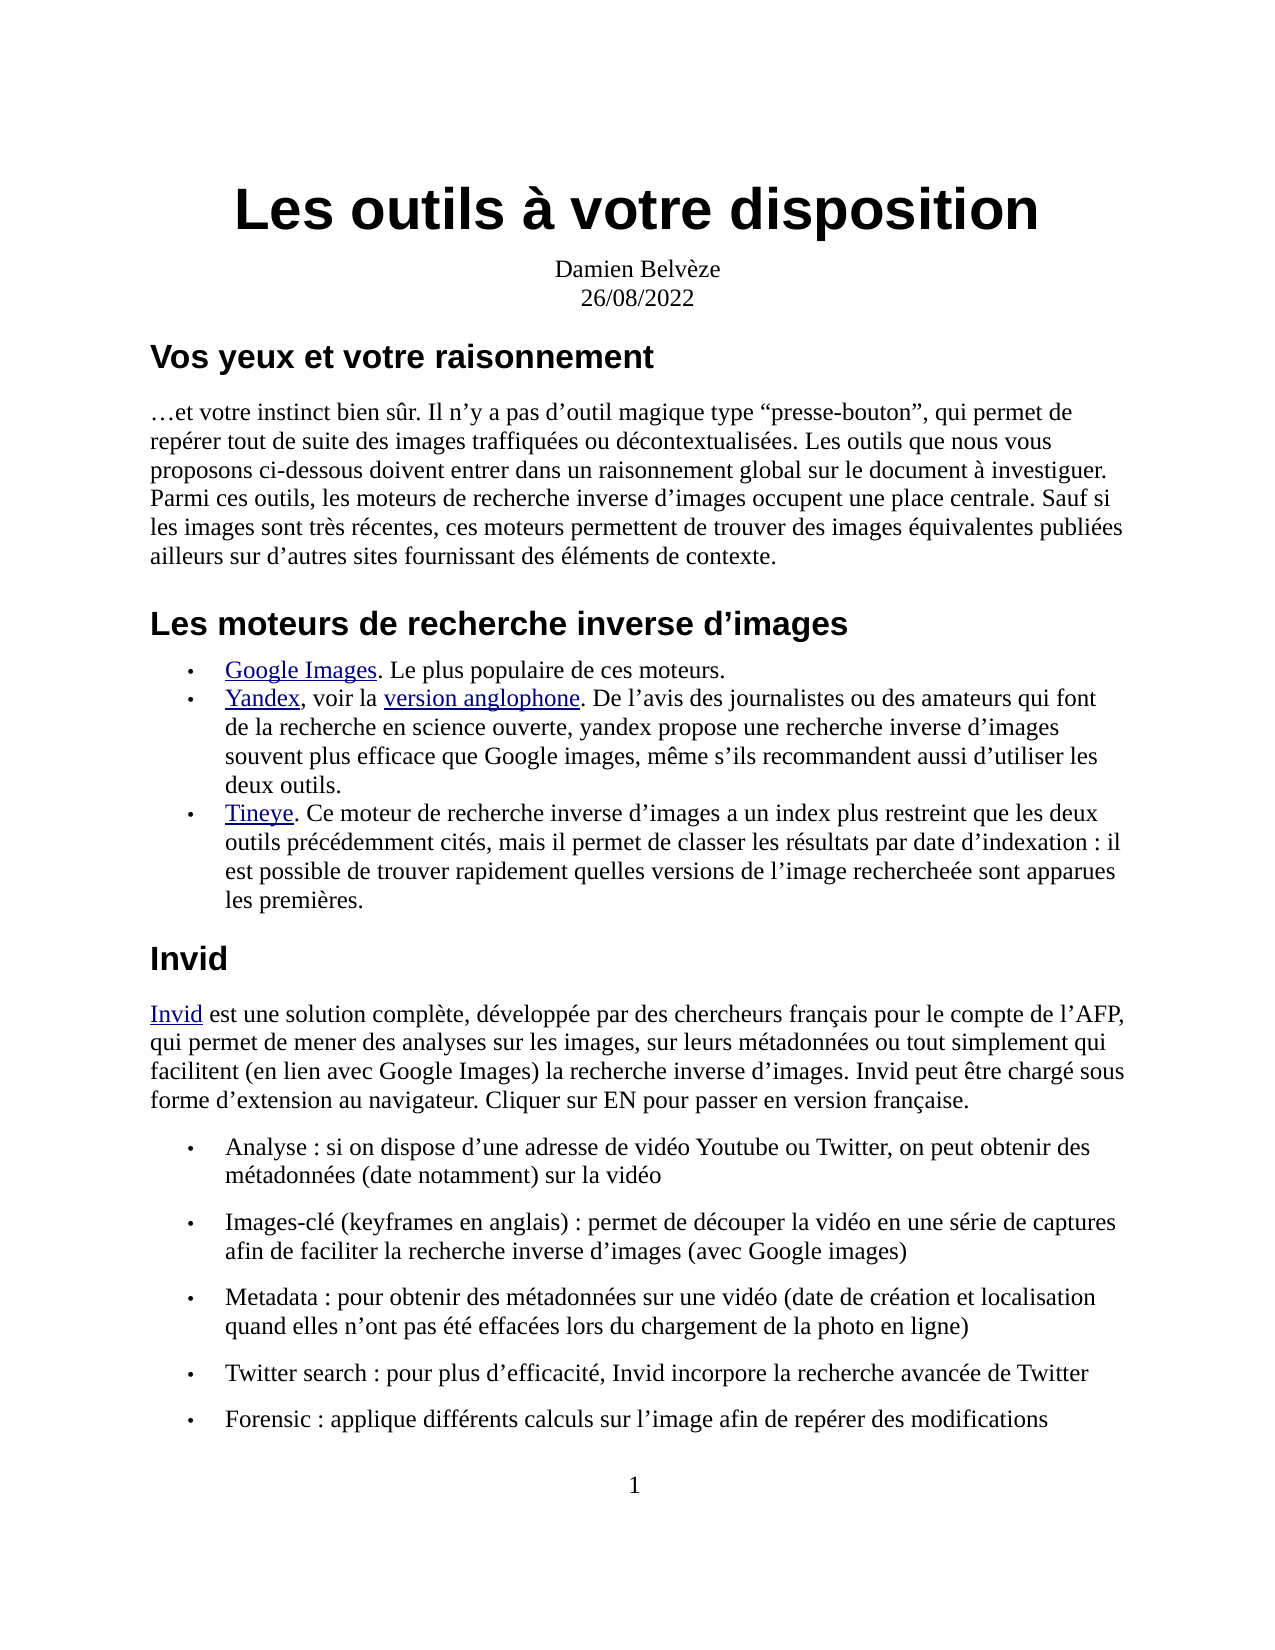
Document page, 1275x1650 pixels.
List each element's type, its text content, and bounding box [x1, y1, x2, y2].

list Analyse : si on dispose d’une adresse de vidéo Youtube ou Twitter, on peut obtenir des métadonnées (date notamment) sur la vidéo [187, 1132, 1125, 1189]
subtitle Les moteurs de recherche inverse d’images [150, 604, 1125, 642]
title Les outils à votre disposition [150, 175, 1125, 242]
list Yandex, voir la version anglophone. De l’avis des journalistes ou des amateurs qui font de la recherche en science ouverte, yandex propose une recherche inverse d’images souvent plus efficace que Google images, même s’ils recommandent aussi d’utiliser les deux outils. [187, 683, 1125, 798]
list Metadata : pour obtenir des métadonnées sur une vidéo (date de création et localisation quand elles n’ont pas été effacées lors du chargement de la photo en ligne) [187, 1282, 1125, 1340]
list Images-clé (keyframes en anglais) : permet de découper la vidéo en une série de captures afin de faciliter la recherche inverse d’images (avec Google images) [187, 1207, 1125, 1264]
text Invid est une solution complète, développée par des chercheurs français pour le compte de l’AFP, qui permet de mener des analyses sur les images, sur leurs métadonnées ou tout simplement qui facilitent (en lien avec Google Images) la recherche inverse d’images. Invid peut être chargé sous forme d’extension au navigateur. Cliquer sur EN pour passer en version française. [150, 999, 1125, 1114]
text 26/08/2022 [150, 283, 1125, 312]
list Google Images. Le plus populaire de ces moteurs. [187, 655, 1125, 683]
subtitle Vos yeux et votre raisonnement [150, 337, 1125, 376]
list Twitter search : pour plus d’efficacité, Invid incorpore la recherche avancée de Twitter [187, 1358, 1125, 1387]
list Forensic : applique différents calculs sur l’image afin de repérer des modifications [187, 1404, 1125, 1433]
list Tineye. Ce moteur de recherche inverse d’images a un index plus restreint que les deux outils précédemment cités, mais il permet de classer les résultats par date d’indexation : il est possible de trouver rapidement quelles versions de l’image rechercheée sont apparues les premières. [187, 798, 1125, 913]
text …et votre instinct bien sûr. Il n’y a pas d’outil magique type “presse-bouton”, qui permet de repérer tout de suite des images traffiquées ou décontextualisées. Les outils que nous vous proposons ci-dessous doivent entrer dans un raisonnement global sur le document à investiguer. Parmi ces outils, les moteurs de recherche inverse d’images occupent une place centrale. Sauf si les images sont très récentes, ces moteurs permettent de trouver des images équivalentes publiées ailleurs sur d’autres sites fournissant des éléments de contexte. [150, 397, 1125, 570]
text Damien Belvèze [150, 254, 1125, 283]
subtitle Invid [150, 938, 1125, 977]
